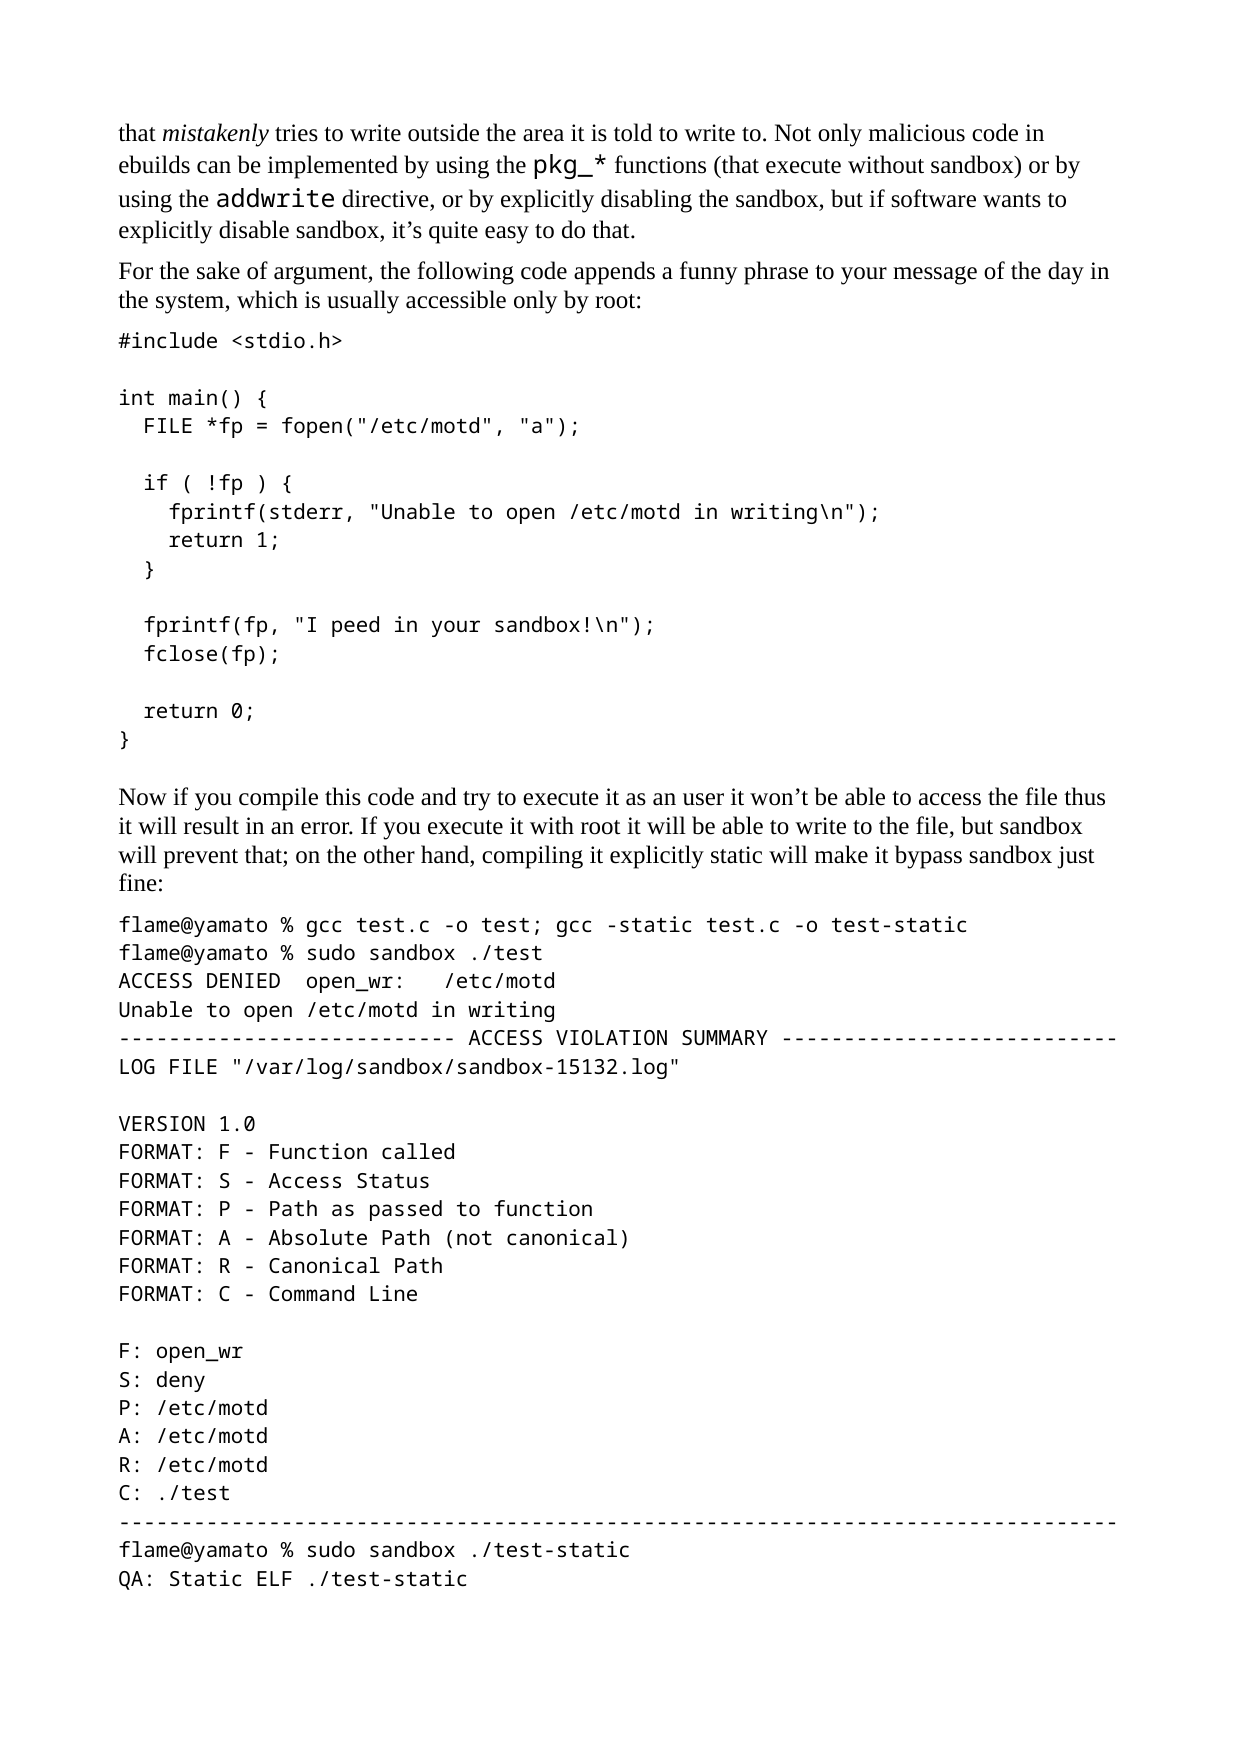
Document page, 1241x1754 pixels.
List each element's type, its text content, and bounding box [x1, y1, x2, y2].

text --------------------------- ACCESS VIOLATION SUMMARY --------------------------- [118, 1023, 1122, 1052]
text that mistakenly tries to write outside the area it is told to write to. Not only malicious code in ebuilds can be implemented by using the pkg_* functions (that execute without sandbox) or by using the addwrite directive, or by explicitly disabling the sandbox, but if software wants to explicitly disable sandbox, it’s quite easy to do that. [118, 118, 1122, 244]
text fprintf(fp, "I peed in your sandbox!\n"); [118, 611, 1122, 639]
text FORMAT: P - Path as passed to function [118, 1194, 1122, 1223]
text F: open_wr [118, 1336, 1122, 1365]
text S: deny [118, 1365, 1122, 1393]
text FORMAT: S - Access Status [118, 1166, 1122, 1194]
text } [118, 554, 1122, 582]
text LOG FILE "/var/log/sandbox/sandbox-15132.log" [118, 1052, 1122, 1080]
text For the sake of argument, the following code appends a funny phrase to your message of the day in the system, which is usually accessible only by root: [118, 256, 1122, 314]
text P: /etc/motd [118, 1393, 1122, 1422]
text Now if you compile this code and try to execute it as an user it won’t be able to access the file thus it will result in an error. If you execute it with root it will be able to write to the file, but sandbox will prevent that; on the other hand, compiling it explicitly static will make it bypass sandbox just fine: [118, 782, 1122, 897]
text int main() { [118, 383, 1122, 412]
text R: /etc/motd [118, 1450, 1122, 1478]
text fprintf(stderr, "Unable to open /etc/motd in writing\n"); [118, 497, 1122, 525]
text VERSION 1.0 [118, 1109, 1122, 1137]
text fclose(fp); [118, 639, 1122, 667]
text FORMAT: A - Absolute Path (not canonical) [118, 1223, 1122, 1251]
text C: ./test [118, 1478, 1122, 1507]
text QA: Static ELF ./test-static [118, 1564, 1122, 1592]
text return 0; [118, 696, 1122, 724]
text -------------------------------------------------------------------------------- [118, 1507, 1122, 1535]
text FORMAT: F - Function called [118, 1137, 1122, 1166]
text } [118, 724, 1122, 753]
text FORMAT: R - Canonical Path [118, 1251, 1122, 1279]
text A: /etc/motd [118, 1422, 1122, 1450]
text #include <stdio.h> [118, 326, 1122, 355]
text Unable to open /etc/motd in writing [118, 995, 1122, 1023]
text FORMAT: C - Command Line [118, 1279, 1122, 1308]
text flame@yamato % sudo sandbox ./test-static [118, 1535, 1122, 1564]
text if ( !fp ) { [118, 468, 1122, 497]
text FILE *fp = fopen("/etc/motd", "a"); [118, 412, 1122, 440]
text flame@yamato % gcc test.c -o test; gcc -static test.c -o test-static [118, 910, 1122, 938]
text flame@yamato % sudo sandbox ./test [118, 938, 1122, 967]
text return 1; [118, 525, 1122, 554]
text ACCESS DENIED open_wr: /etc/motd [118, 967, 1122, 995]
